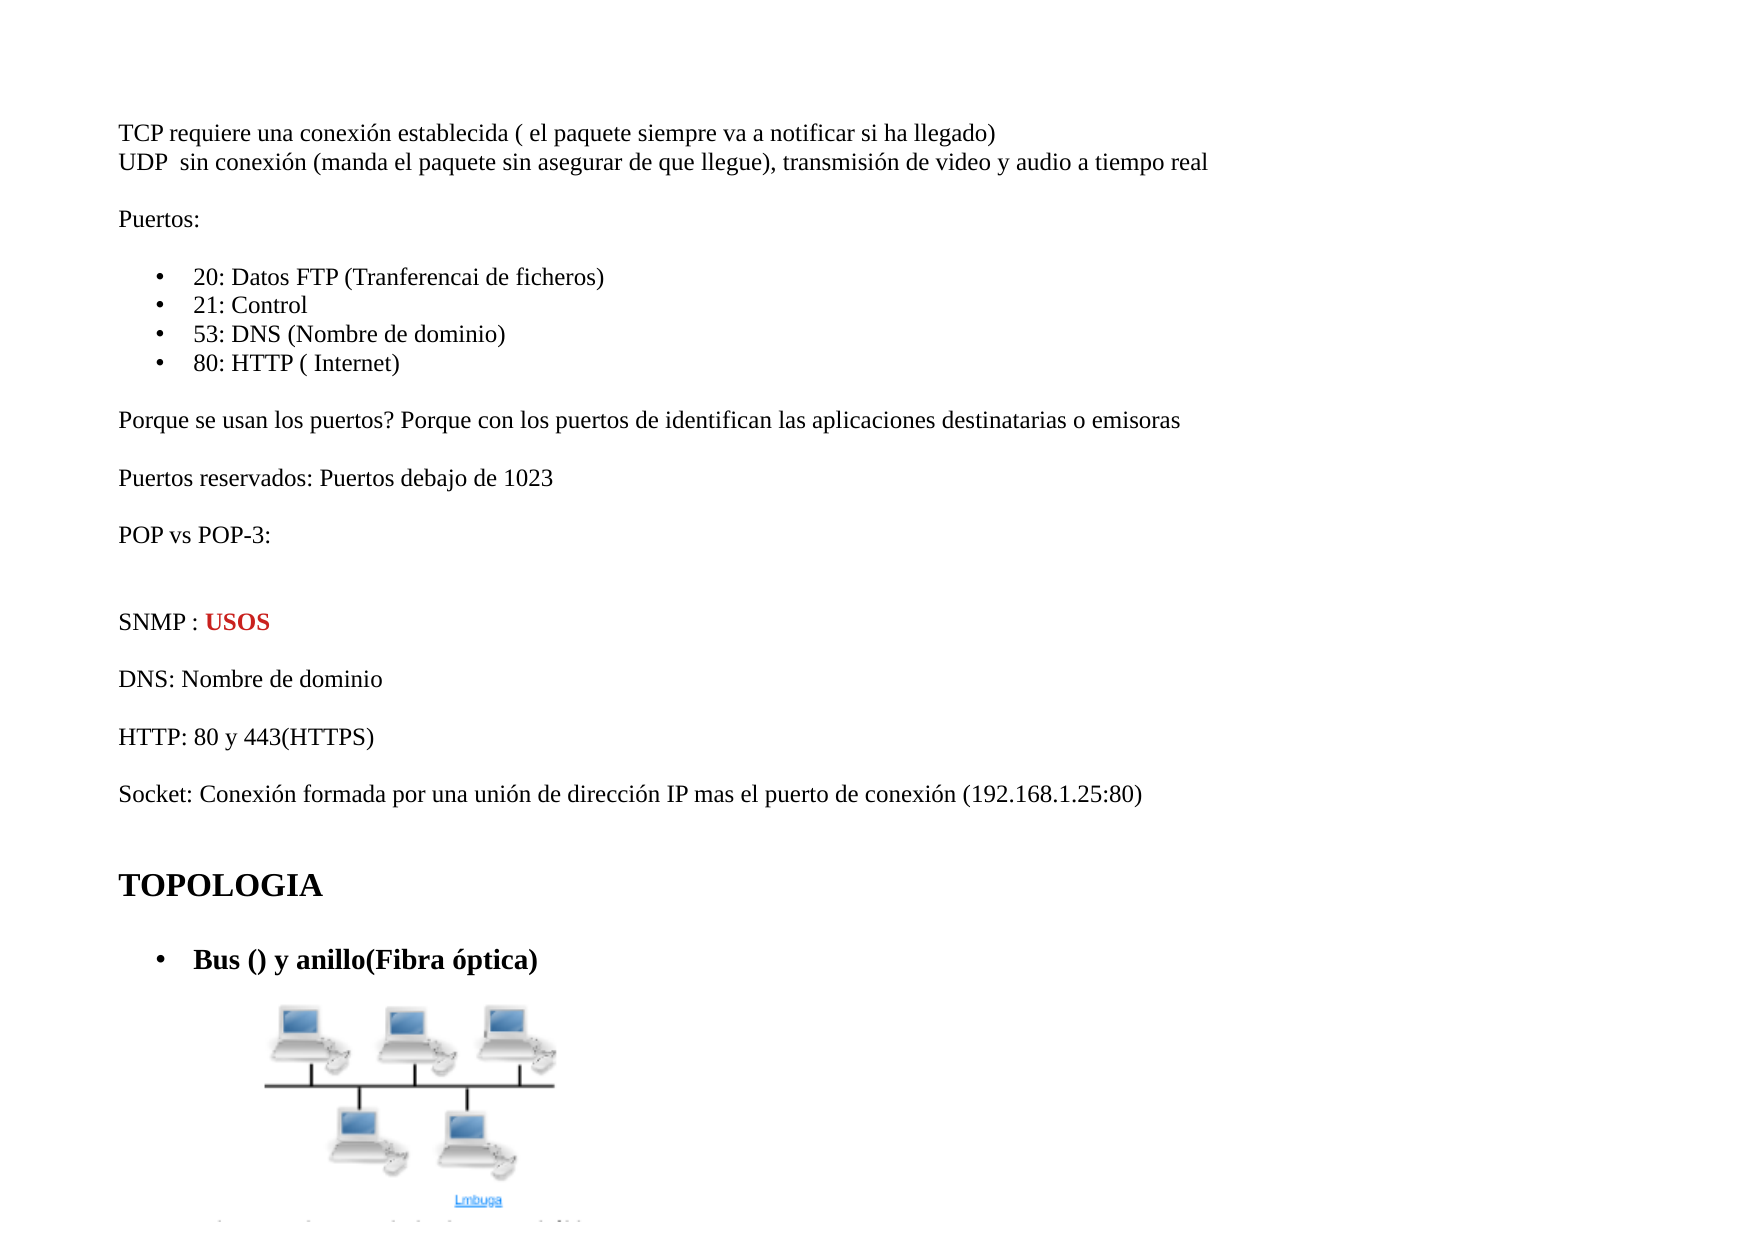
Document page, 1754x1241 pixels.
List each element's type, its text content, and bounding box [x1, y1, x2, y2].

text SNMP : USOS [118, 607, 1636, 636]
text HTTP: 80 y 443(HTTPS) [118, 722, 1636, 751]
text Porque se usan los puertos? Porque con los puertos de identifican las aplicaciones destinatarias o emisoras [118, 406, 1636, 434]
list 53: DNS (Nombre de dominio) [156, 319, 1636, 348]
list Bus () y anillo(Fibra óptica) [156, 942, 1636, 976]
text Socket: Conexión formada por una unión de dirección IP mas el puerto de conexión (192.168.1.25:80) [118, 779, 1636, 808]
text TOPOLOGIA [118, 866, 1636, 904]
text TCP requiere una conexión establecida ( el paquete siempre va a notificar si ha llegado) [118, 118, 1636, 147]
text DNS: Nombre de dominio [118, 664, 1636, 693]
text Puertos reservados: Puertos debajo de 1023 [118, 463, 1636, 492]
list 20: Datos FTP (Tranferencai de ficheros) [156, 262, 1636, 291]
picture [174, 976, 615, 1222]
text UDP sin conexión (manda el paquete sin asegurar de que llegue), transmisión de video y audio a tiempo real [118, 147, 1636, 176]
text Puertos: [118, 204, 1636, 233]
list 21: Control [156, 291, 1636, 319]
list 80: HTTP ( Internet) [156, 348, 1636, 377]
text POP vs POP-3: [118, 521, 1636, 549]
